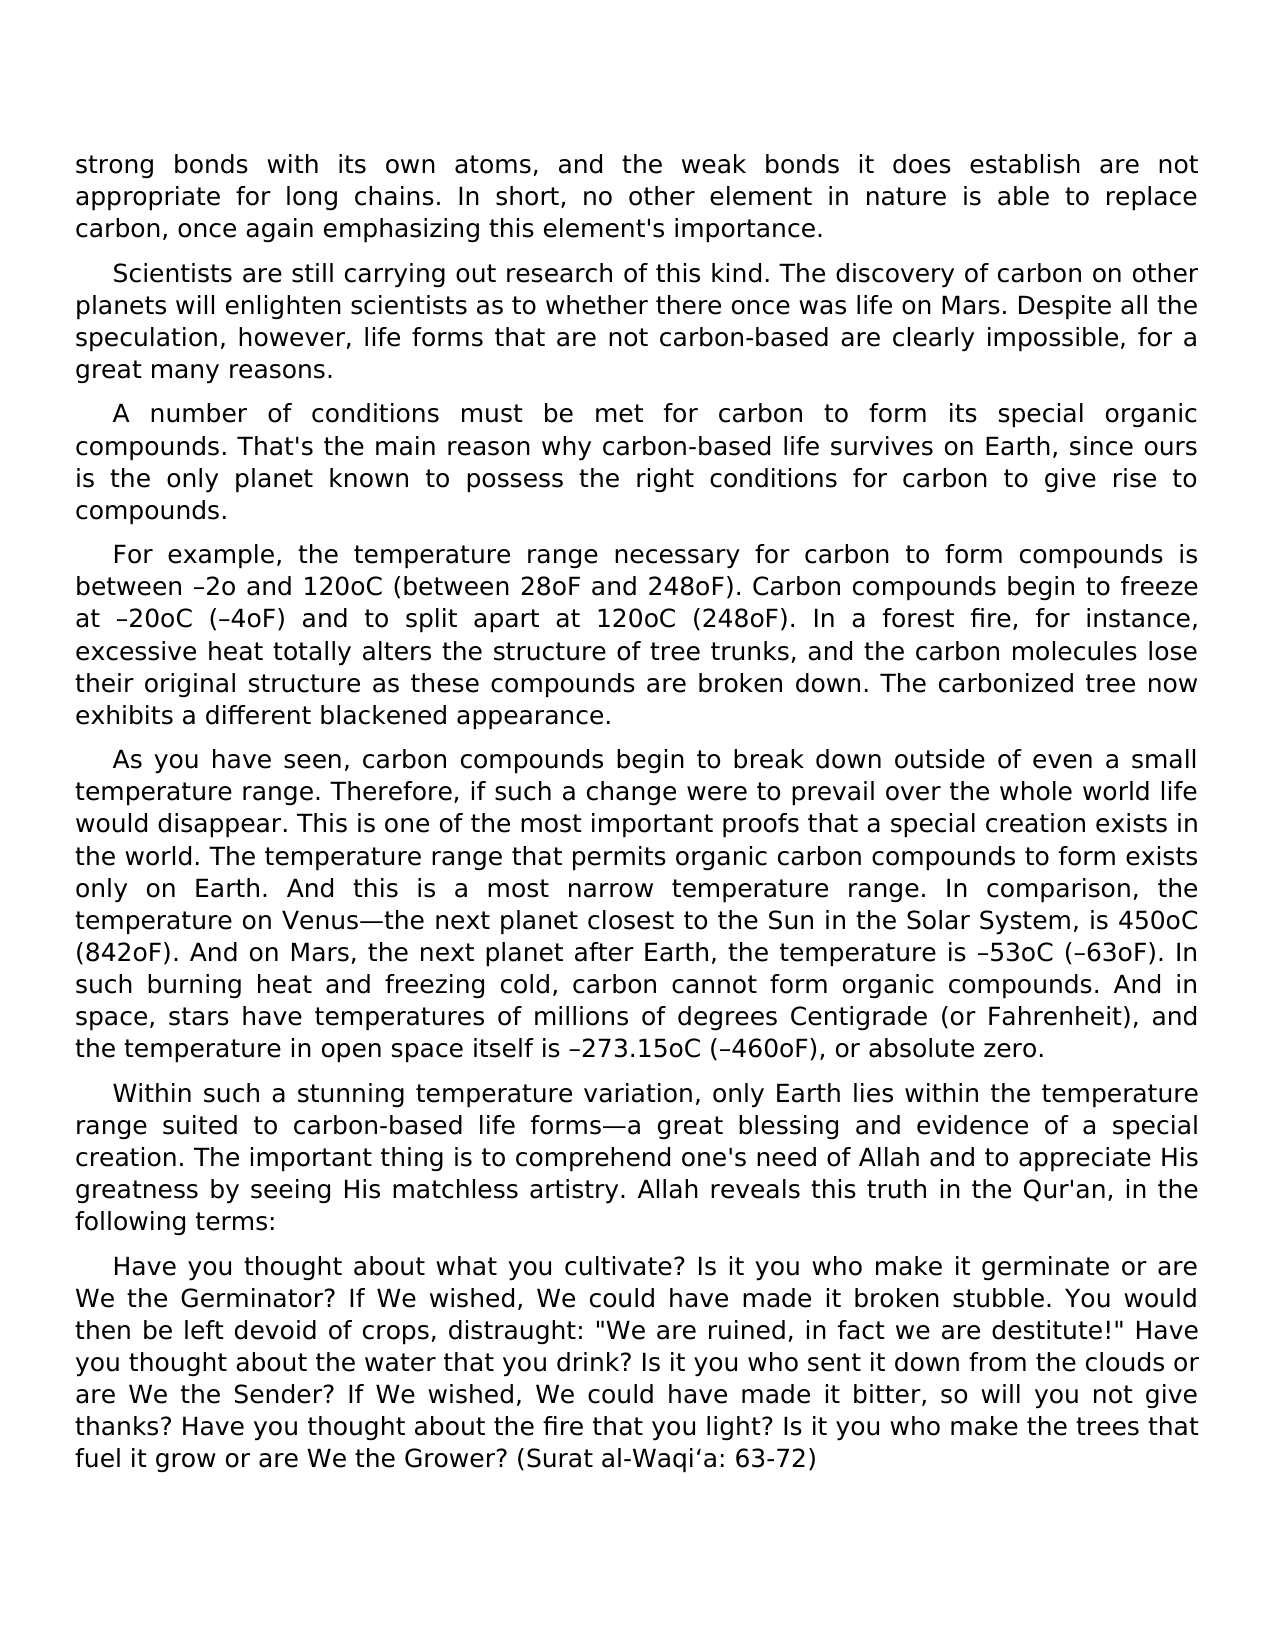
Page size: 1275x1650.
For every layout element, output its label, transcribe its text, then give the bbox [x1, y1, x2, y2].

text strong bonds with its own atoms, and the weak bonds it does establish are not appropriate for long chains. In short, no other element in nature is able to replace carbon, once again emphasizing this element's importance. [75, 150, 1200, 243]
text As you have seen, carbon compounds begin to break down outside of even a small temperature range. Therefore, if such a change were to prevail over the whole world life would disappear. This is one of the most important proofs that a special creation exists in the world. The temperature range that permits organic carbon compounds to form exists only on Earth. And this is a most narrow temperature range. In comparison, the temperature on Venus—the next planet closest to the Sun in the Solar System, is 450oC (842oF). And on Mars, the next planet after Earth, the temperature is –53oC (–63oF). In such burning heat and freezing cold, carbon cannot form organic compounds. And in space, stars have temperatures of millions of degrees Centigrade (or Fahrenheit), and the temperature in open space itself is –273.15oC (–460oF), or absolute zero. [75, 745, 1200, 1063]
text Scientists are still carrying out research of this kind. The discovery of carbon on other planets will enlighten scientists as to whether there once was life on Mars. Despite all the speculation, however, life forms that are not carbon-based are clearly impossible, for a great many reasons. [75, 259, 1200, 384]
text Have you thought about what you cultivate? Is it you who make it germinate or are We the Germinator? If We wished, We could have made it broken stubble. You would then be left devoid of crops, distraught: "We are ruined, in fact we are destitute!" Have you thought about the water that you drink? Is it you who sent it down from the clouds or are We the Sender? If We wished, We could have made it bitter, so will you not give thanks? Have you thought about the fire that you light? Is it you who make the trees that fuel it grow or are We the Grower? (Surat al-Waqi‘a: 63-72) [75, 1252, 1200, 1473]
text Within such a stunning temperature variation, only Earth lies within the temperature range suited to carbon-based life forms—a great blessing and evidence of a special creation. The important thing is to comprehend one's need of Allah and to appreciate His greatness by seeing His matchless artistry. Allah reveals this truth in the Qur'an, in the following terms: [75, 1079, 1200, 1236]
text For example, the temperature range necessary for carbon to form compounds is between –2o and 120oC (between 28oF and 248oF). Carbon compounds begin to freeze at –20oC (–4oF) and to split apart at 120oC (248oF). In a forest fire, for instance, excessive heat totally alters the structure of tree trunks, and the carbon molecules lose their original structure as these compounds are broken down. The carbonized tree now exhibits a different blackened appearance. [75, 540, 1200, 730]
text A number of conditions must be met for carbon to form its special organic compounds. That's the main reason why carbon-based life survives on Earth, since ours is the only planet known to possess the right conditions for carbon to give rise to compounds. [75, 399, 1200, 525]
